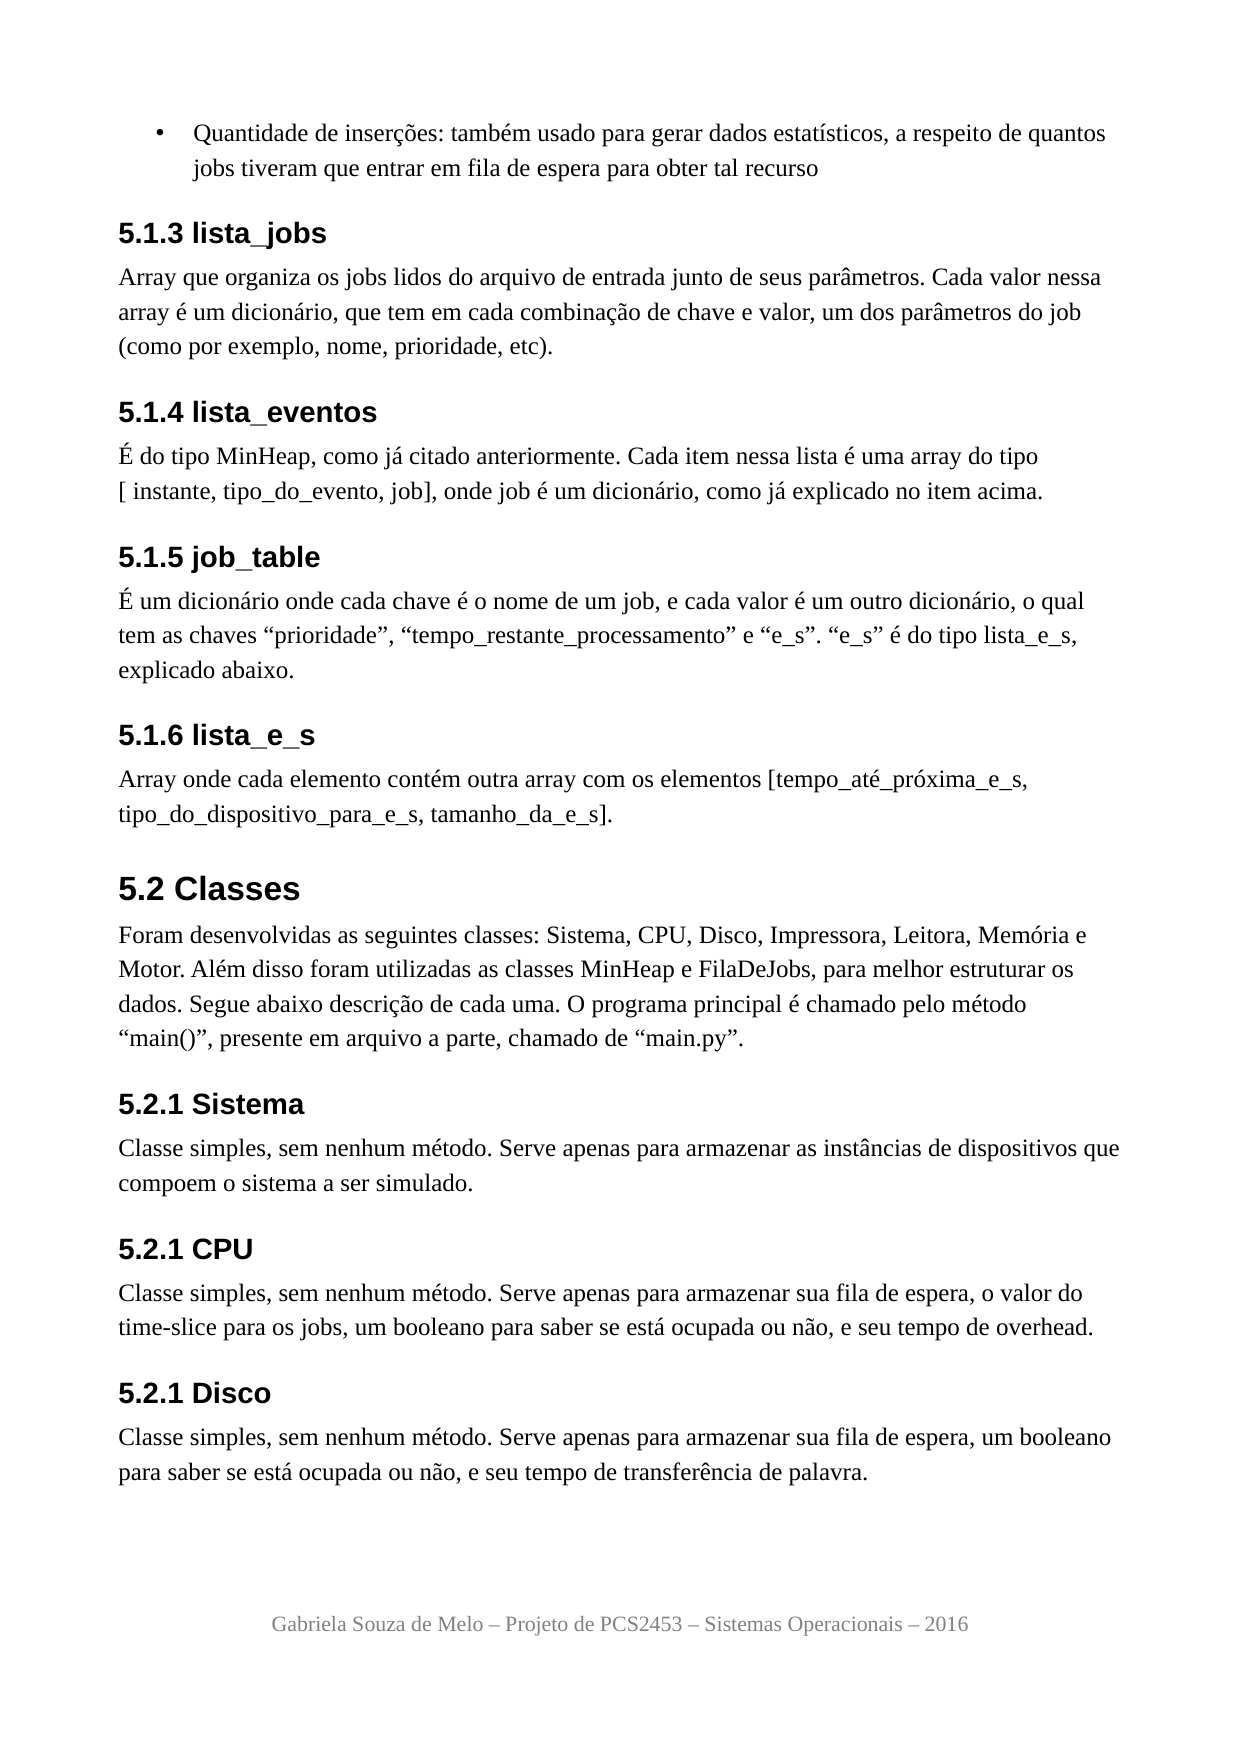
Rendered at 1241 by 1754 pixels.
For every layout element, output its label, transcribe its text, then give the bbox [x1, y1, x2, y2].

subtitle 5.1.5 job_table [118, 539, 1122, 573]
text Foram desenvolvidas as seguintes classes: Sistema, CPU, Disco, Impressora, Leitora, Memória e Motor. Além disso foram utilizadas as classes MinHeap e FilaDeJobs, para melhor estruturar os dados. Segue abaixo descrição de cada uma. O programa principal é chamado pelo método “main()”, presente em arquivo a parte, chamado de “main.py”. [118, 920, 1122, 1052]
text É do tipo MinHeap, como já citado anteriormente. Cada item nessa lista é uma array do tipo [ instante, tipo_do_evento, job], onde job é um dicionário, como já explicado no item acima. [118, 441, 1122, 504]
text Array que organiza os jobs lidos do arquivo de entrada junto de seus parâmetros. Cada valor nessa array é um dicionário, que tem em cada combinação de chave e valor, um dos parâmetros do job (como por exemplo, nome, prioridade, etc). [118, 262, 1122, 360]
text Classe simples, sem nenhum método. Serve apenas para armazenar sua fila de espera, um booleano para saber se está ocupada ou não, e seu tempo de transferência de palavra. [118, 1422, 1122, 1485]
subtitle 5.2.1 Sistema [118, 1087, 1122, 1121]
text Array onde cada elemento contém outra array com os elementos [tempo_até_próxima_e_s, tipo_do_dispositivo_para_e_s, tamanho_da_e_s]. [118, 764, 1122, 828]
list Quantidade de inserções: também usado para gerar dados estatísticos, a respeito de quantos jobs tiveram que entrar em fila de espera para obter tal recurso [156, 118, 1122, 181]
subtitle 5.1.6 lista_e_s [118, 718, 1122, 752]
subtitle 5.1.3 lista_jobs [118, 216, 1122, 250]
subtitle 5.1.4 lista_eventos [118, 395, 1122, 429]
text Classe simples, sem nenhum método. Serve apenas para armazenar sua fila de espera, o valor do time-slice para os jobs, um booleano para saber se está ocupada ou não, e seu tempo de overhead. [118, 1278, 1122, 1341]
subtitle 5.2 Classes [118, 869, 1122, 908]
text Classe simples, sem nenhum método. Serve apenas para armazenar as instâncias de dispositivos que compoem o sistema a ser simulado. [118, 1133, 1122, 1197]
subtitle 5.2.1 CPU [118, 1232, 1122, 1265]
subtitle 5.2.1 Disco [118, 1376, 1122, 1410]
text É um dicionário onde cada chave é o nome de um job, e cada valor é um outro dicionário, o qual tem as chaves “prioridade”, “tempo_restante_processamento” e “e_s”. “e_s” é do tipo lista_e_s, explicado abaixo. [118, 586, 1122, 683]
